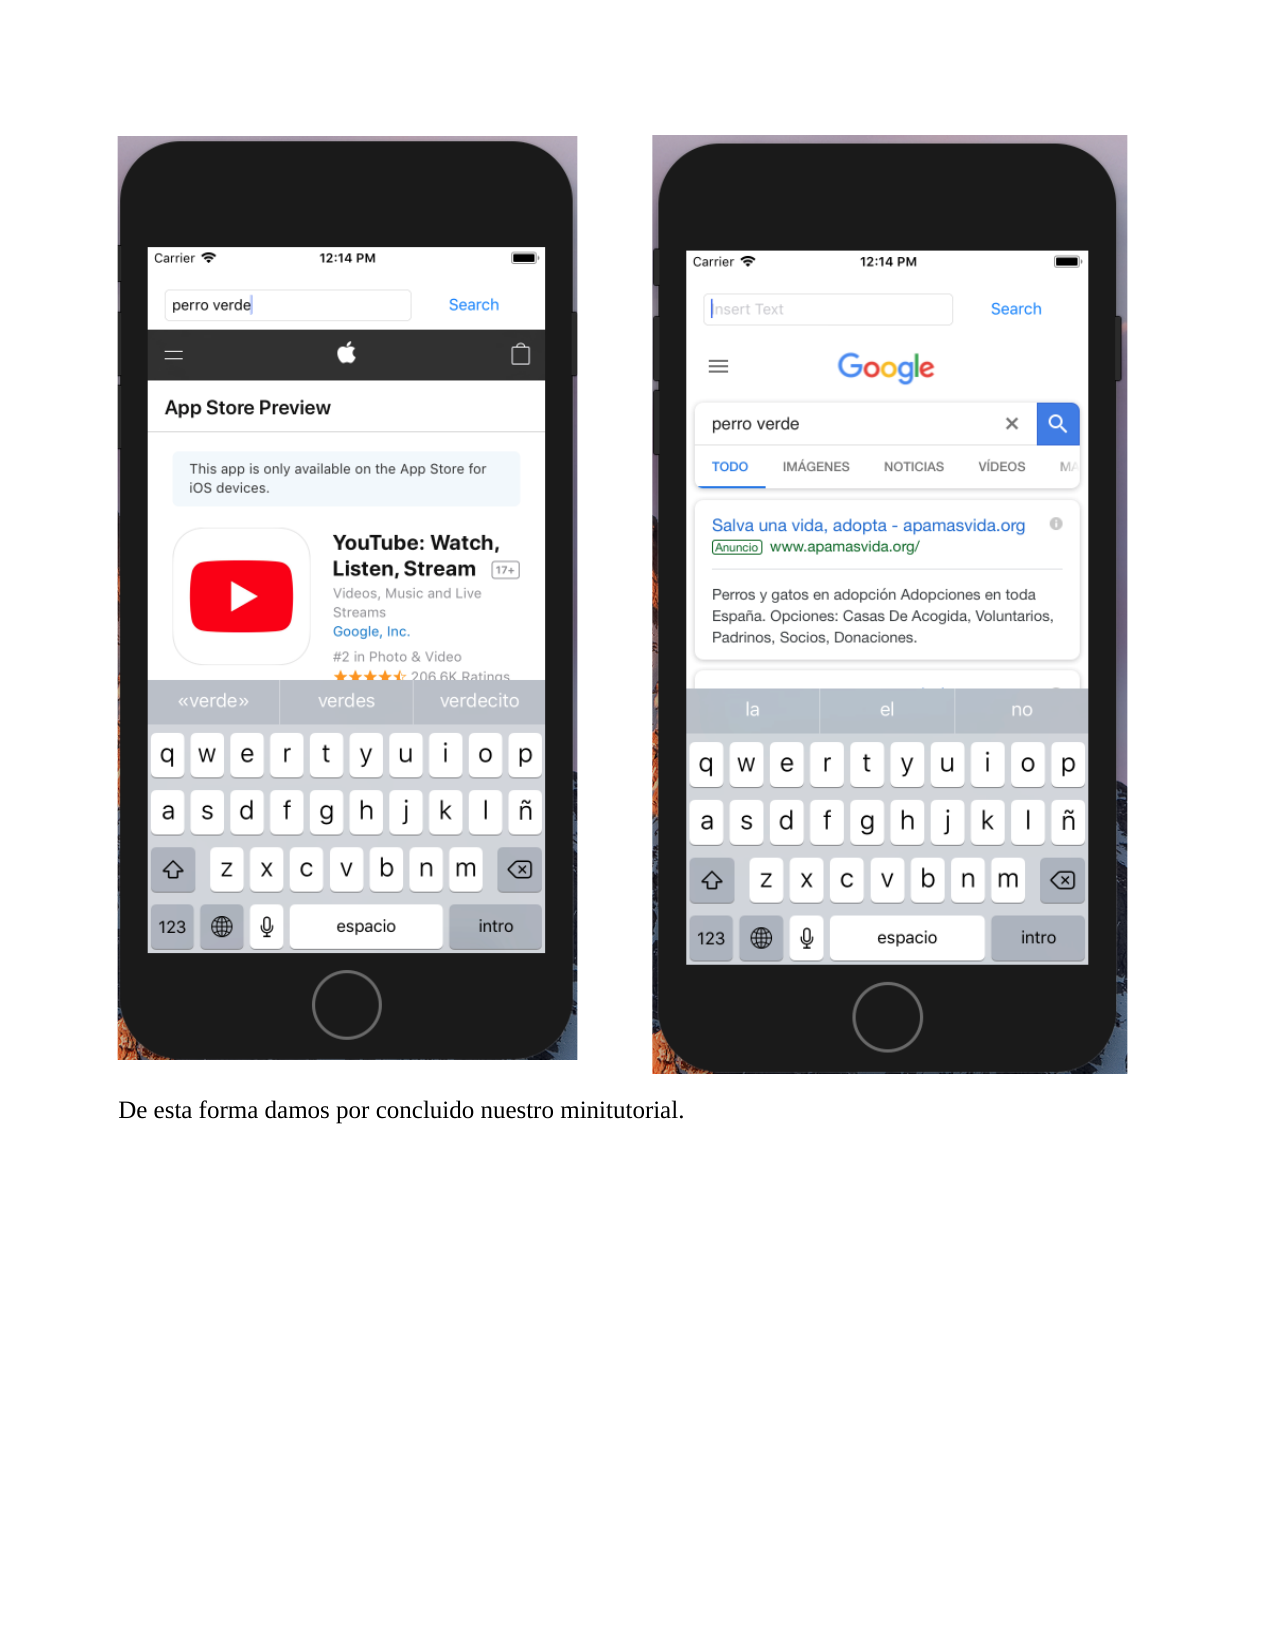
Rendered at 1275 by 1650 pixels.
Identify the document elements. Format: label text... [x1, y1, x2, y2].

text De esta forma damos por concluido nuestro minitutorial. [118, 1096, 1157, 1124]
picture [652, 135, 1128, 1074]
picture [117, 136, 578, 1060]
